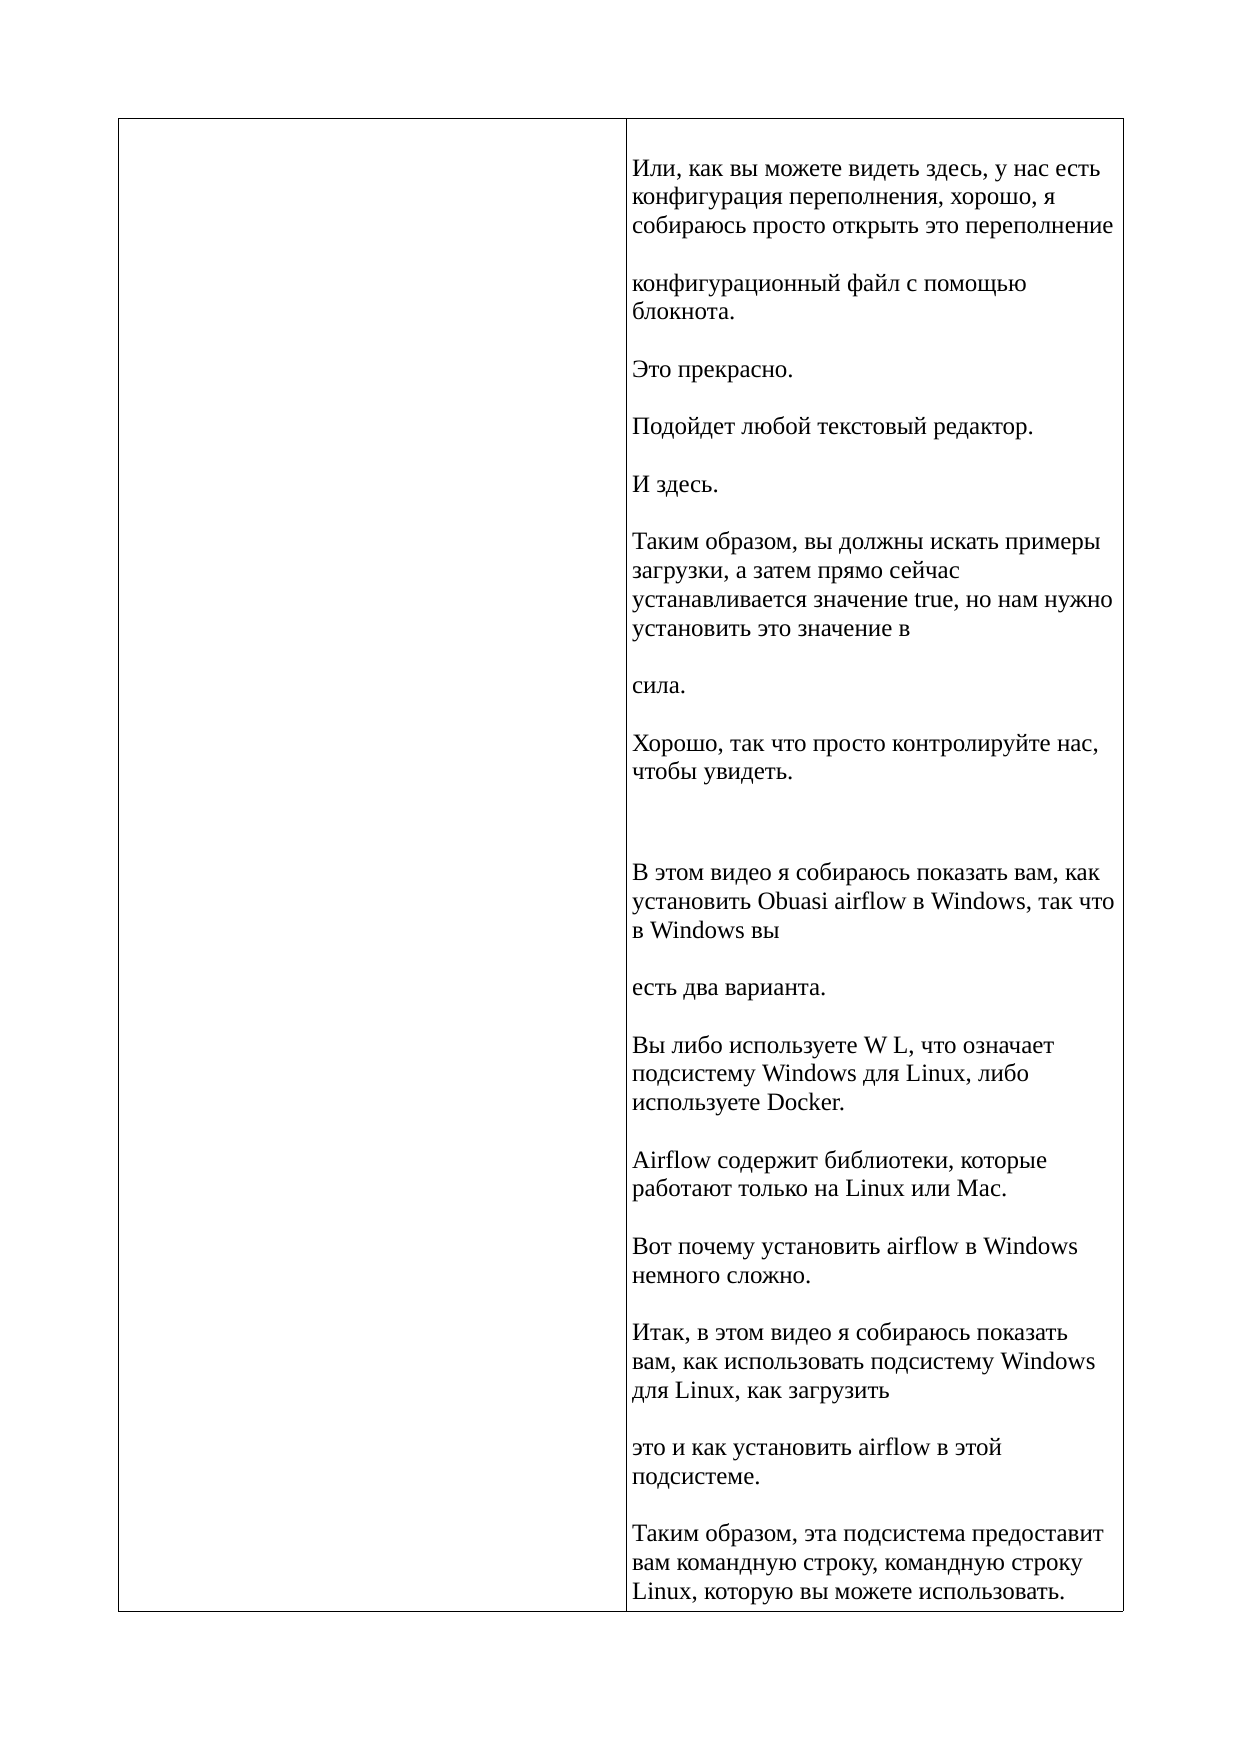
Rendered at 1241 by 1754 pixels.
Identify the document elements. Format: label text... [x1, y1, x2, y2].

table_cell Или, как вы можете видеть здесь, у нас есть конфигурация переполнения, хорошо, я собираюсь просто открыть это переполнение конфигурационный файл с помощью блокнота. Это прекрасно. Подойдет любой текстовый редактор. И здесь. Таким образом, вы должны искать примеры загрузки, а затем прямо сейчас устанавливается значение true, но нам нужно установить это значение в сила. Хорошо, так что просто контролируйте нас, чтобы увидеть. В этом видео я собираюсь показать вам, как установить Obuasi airflow в Windows, так что в Windows вы есть два варианта. Вы либо используете W L, что означает подсистему Windows для Linux, либо используете Docker. Airflow содержит библиотеки, которые работают только на Linux или Mac. Вот почему установить airflow в Windows немного сложно. Итак, в этом видео я собираюсь показать вам, как использовать подсистему Windows для Linux, как загрузить это и как установить airflow в этой подсистеме. Таким образом, эта подсистема предоставит вам командную строку, командную строку Linux, которую вы можете использовать. [627, 119, 1123, 1611]
table_cell [119, 119, 626, 1611]
